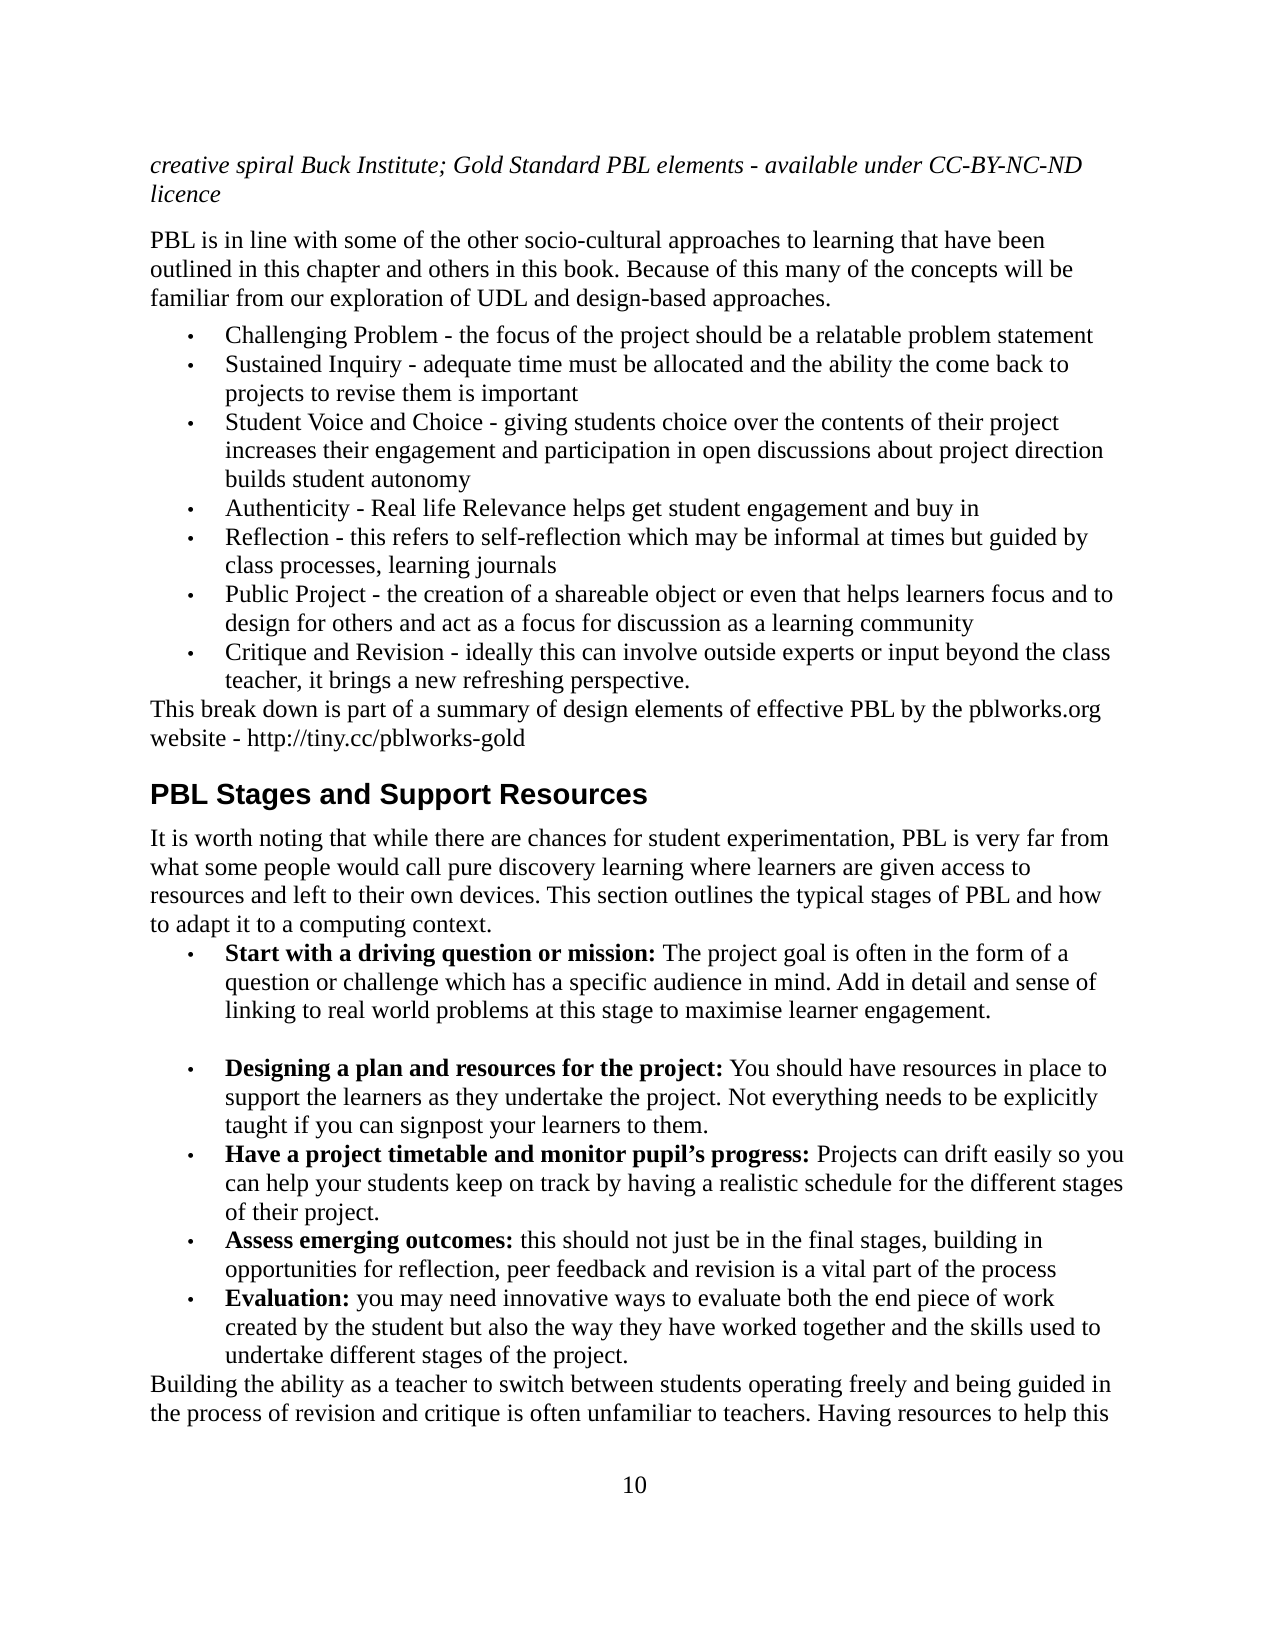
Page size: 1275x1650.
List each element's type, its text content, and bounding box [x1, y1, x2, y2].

text PBL is in line with some of the other socio-cultural approaches to learning that have been outlined in this chapter and others in this book. Because of this many of the concepts will be familiar from our exploration of UDL and design-based approaches. [150, 225, 1125, 312]
list Student Voice and Choice - giving students choice over the contents of their project increases their engagement and participation in open discussions about project direction builds student autonomy [187, 407, 1125, 493]
text It is worth noting that while there are chances for student experimentation, PBL is very far from what some people would call pure discovery learning where learners are given access to resources and left to their own devices. This section outlines the typical stages of PBL and how to adapt it to a computing context. [150, 823, 1125, 938]
list Assess emerging outcomes: this should not just be in the final stages, building in opportunities for reflection, peer feedback and revision is a vital part of the process [187, 1225, 1125, 1283]
list Have a project timetable and monitor pupil’s progress: Projects can drift easily so you can help your students keep on track by having a realistic schedule for the different stages of their project. [187, 1139, 1125, 1225]
list Start with a driving question or mission: The project goal is often in the form of a question or challenge which has a specific audience in mind. Add in detail and sense of linking to real world problems at this stage to maximise learner engagement. [187, 938, 1125, 1053]
text This break down is part of a summary of design elements of effective PBL by the pblworks.org website - http://tiny.cc/pblworks-gold [150, 694, 1125, 752]
list Public Project - the creation of a shareable object or even that helps learners focus and to design for others and act as a focus for discussion as a learning community [187, 579, 1125, 637]
list Authenticity - Real life Relevance helps get student engagement and buy in [187, 493, 1125, 522]
list Critique and Revision - ideally this can involve outside experts or input beyond the class teacher, it brings a new refreshing perspective. [187, 637, 1125, 694]
list Designing a plan and resources for the project: You should have resources in place to support the learners as they undertake the project. Not everything needs to be explicitly taught if you can signpost your learners to them. [187, 1053, 1125, 1139]
list Challenging Problem - the focus of the project should be a relatable problem statement [187, 321, 1125, 349]
text Building the ability as a teacher to switch between students operating freely and being guided in the process of revision and critique is often unfamiliar to teachers. Having resources to help this [150, 1369, 1125, 1427]
list Reflection - this refers to self-reflection which may be informal at times but guided by class processes, learning journals [187, 522, 1125, 579]
subtitle PBL Stages and Support Resources [150, 777, 1125, 810]
list Sustained Inquiry - adequate time must be allocated and the ability the come back to projects to revise them is important [187, 349, 1125, 407]
list Evaluation: you may need innovative ways to evaluate both the end piece of work created by the student but also the way they have worked together and the skills used to undertake different stages of the project. [187, 1283, 1125, 1369]
text creative spiral Buck Institute; Gold Standard PBL elements - available under CC-BY-NC-ND licence [150, 150, 1125, 207]
